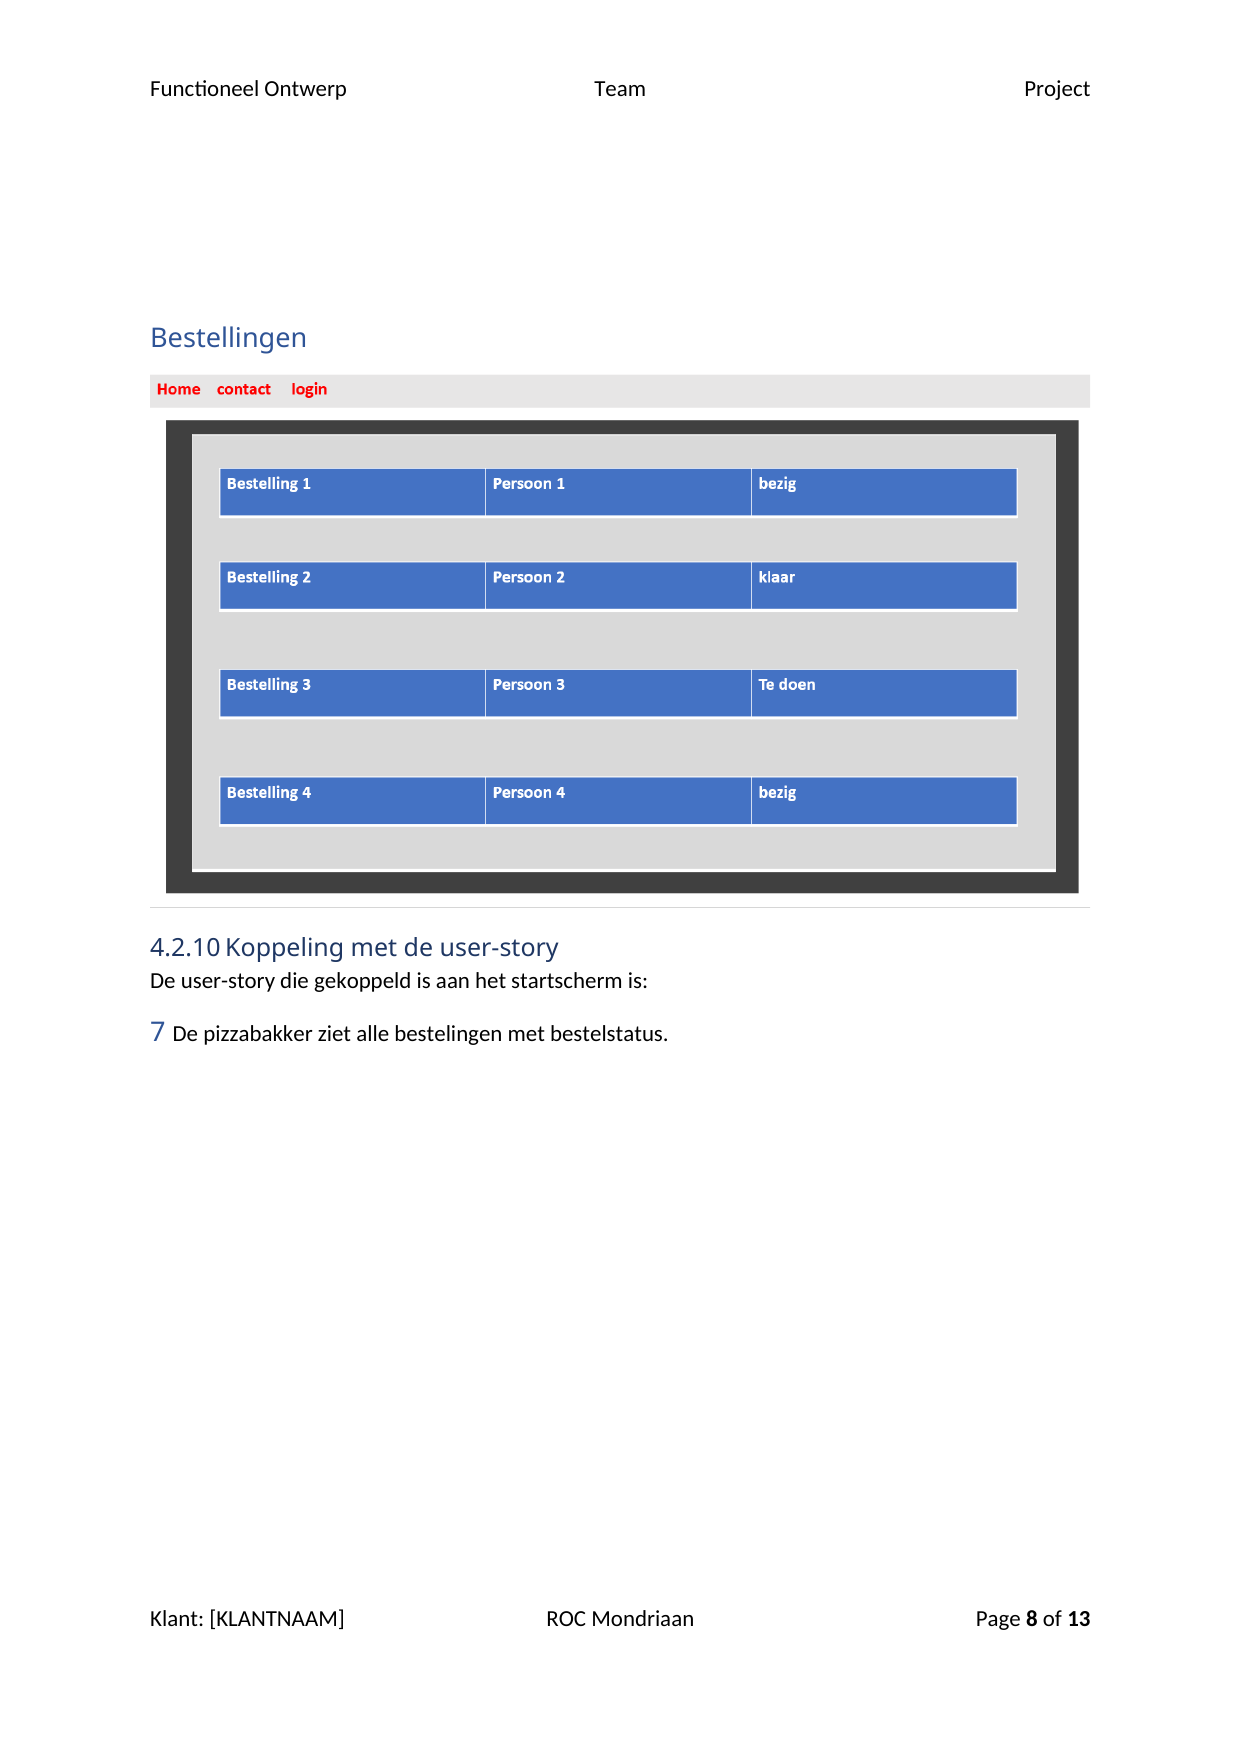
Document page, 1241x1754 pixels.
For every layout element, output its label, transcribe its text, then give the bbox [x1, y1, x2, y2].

text 7 De pizzabakker ziet alle bestelingen met bestelstatus. [150, 1013, 1090, 1050]
subtitle Koppeling met de user-story [150, 930, 1090, 964]
text De user-story die gekoppeld is aan het startscherm is: [150, 966, 1090, 994]
text Bestellingen [150, 318, 1090, 355]
